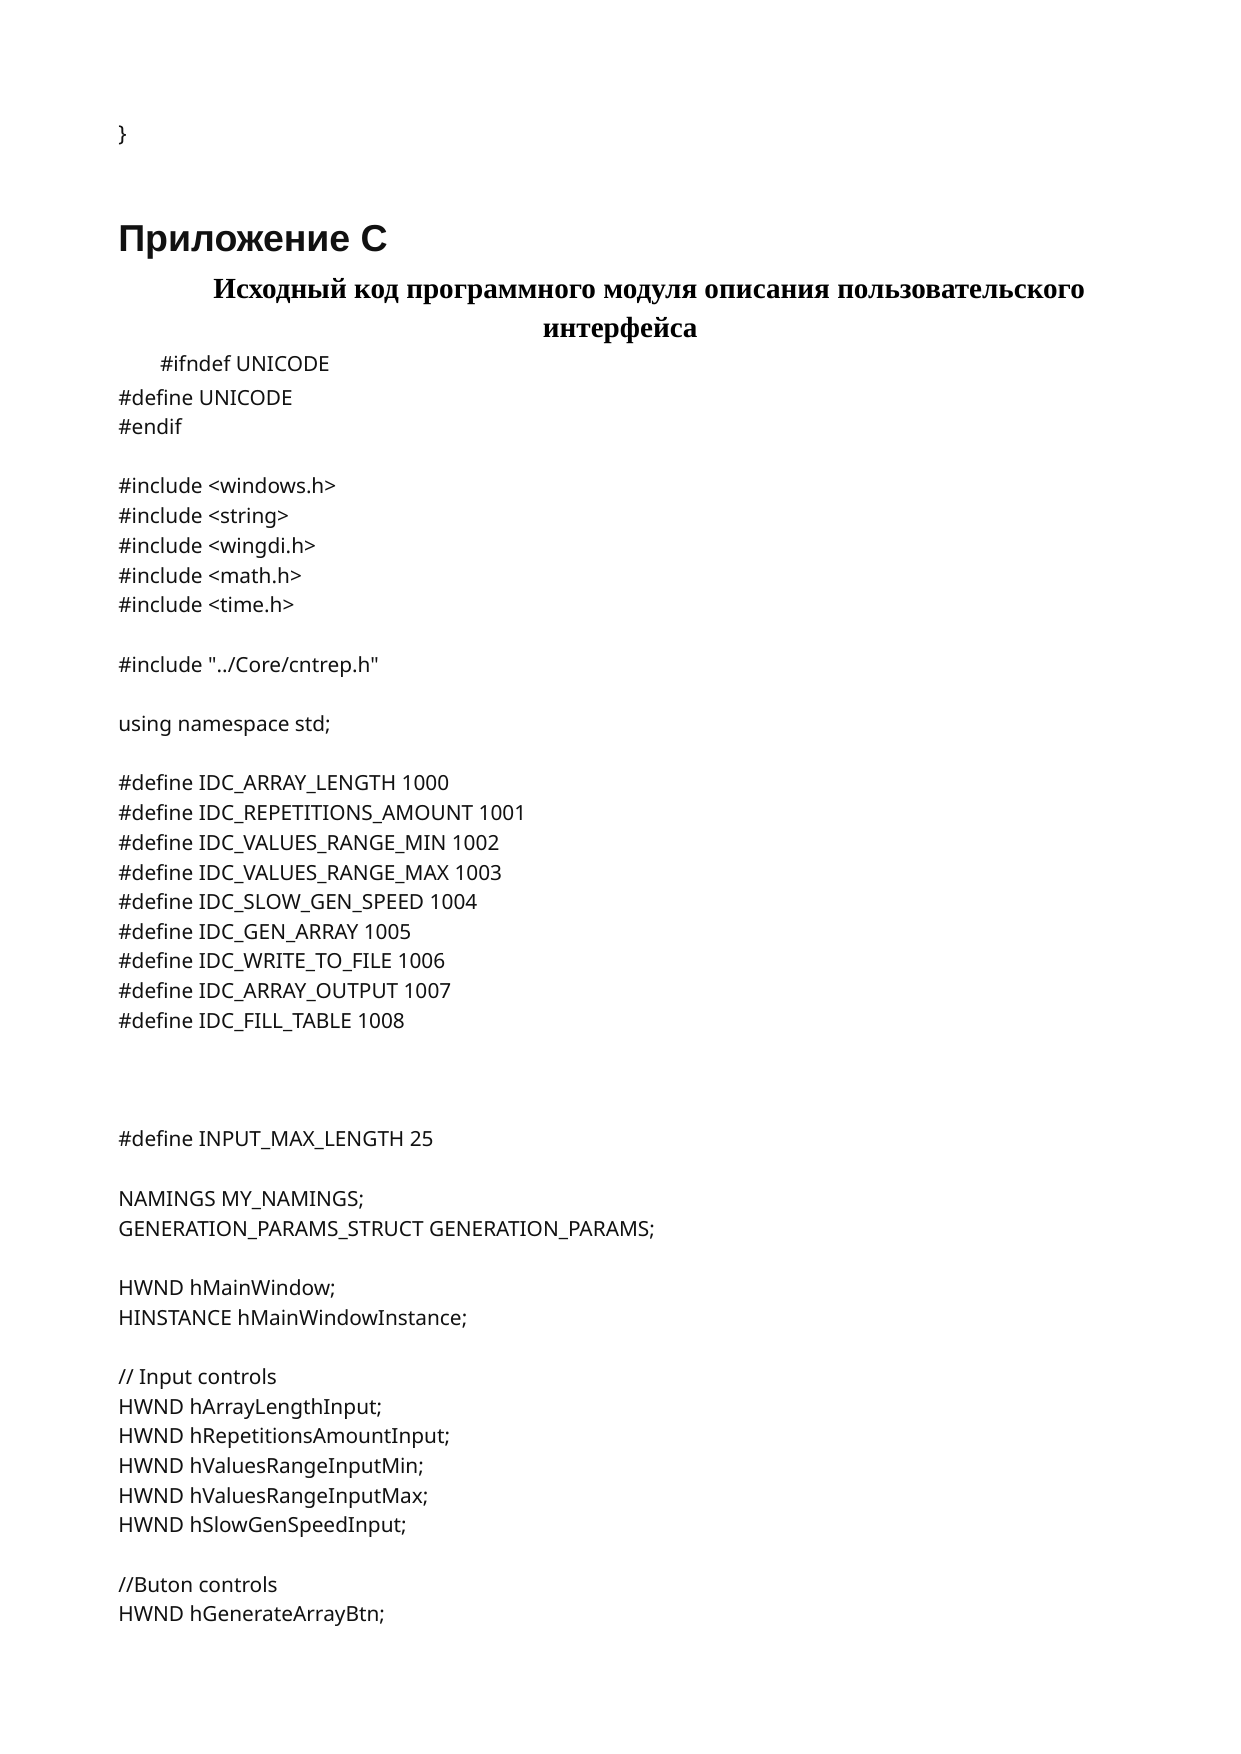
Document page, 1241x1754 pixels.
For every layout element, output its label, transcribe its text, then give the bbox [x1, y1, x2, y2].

text HWND hArrayLengthInput; [118, 1391, 1122, 1420]
text #define IDC_VALUES_RANGE_MAX 1003 [118, 856, 1122, 886]
subtitle Приложение C [118, 173, 1122, 259]
text Исходный код программного модуля описания пользовательского интерфейса [118, 272, 1122, 344]
text HWND hSlowGenSpeedInput; [118, 1509, 1122, 1539]
text #define IDC_GEN_ARRAY 1005 [118, 916, 1122, 945]
text #include <wingdi.h> [118, 530, 1122, 559]
text #include <time.h> [118, 589, 1122, 619]
text #define IDC_SLOW_GEN_SPEED 1004 [118, 886, 1122, 916]
text HWND hMainWindow; [118, 1272, 1122, 1301]
text #define UNICODE [118, 381, 1122, 411]
text HWND hRepetitionsAmountInput; [118, 1420, 1122, 1450]
text #define INPUT_MAX_LENGTH 25 [118, 1123, 1122, 1153]
text using namespace std; [118, 708, 1122, 738]
text #include <math.h> [118, 559, 1122, 589]
text HWND hValuesRangeInputMin; [118, 1450, 1122, 1479]
text #define IDC_REPETITIONS_AMOUNT 1001 [118, 797, 1122, 827]
text #include "../Core/cntrep.h" [118, 648, 1122, 678]
text #define IDC_ARRAY_OUTPUT 1007 [118, 975, 1122, 1005]
text HWND hGenerateArrayBtn; [118, 1598, 1122, 1628]
text #define IDC_WRITE_TO_FILE 1006 [118, 945, 1122, 975]
text HWND hValuesRangeInputMax; [118, 1479, 1122, 1509]
text // Input controls [118, 1361, 1122, 1391]
text GENERATION_PARAMS_STRUCT GENERATION_PARAMS; [118, 1212, 1122, 1242]
text #ifndef UNICODE [118, 349, 1122, 377]
text //Buton controls [118, 1569, 1122, 1598]
text } [118, 118, 1122, 148]
text #define IDC_FILL_TABLE 1008 [118, 1005, 1122, 1034]
text #define IDC_ARRAY_LENGTH 1000 [118, 767, 1122, 797]
text HINSTANCE hMainWindowInstance; [118, 1301, 1122, 1331]
text #define IDC_VALUES_RANGE_MIN 1002 [118, 827, 1122, 856]
text #endif [118, 411, 1122, 441]
text #include <string> [118, 500, 1122, 530]
text #include <windows.h> [118, 470, 1122, 500]
text NAMINGS MY_NAMINGS; [118, 1183, 1122, 1212]
